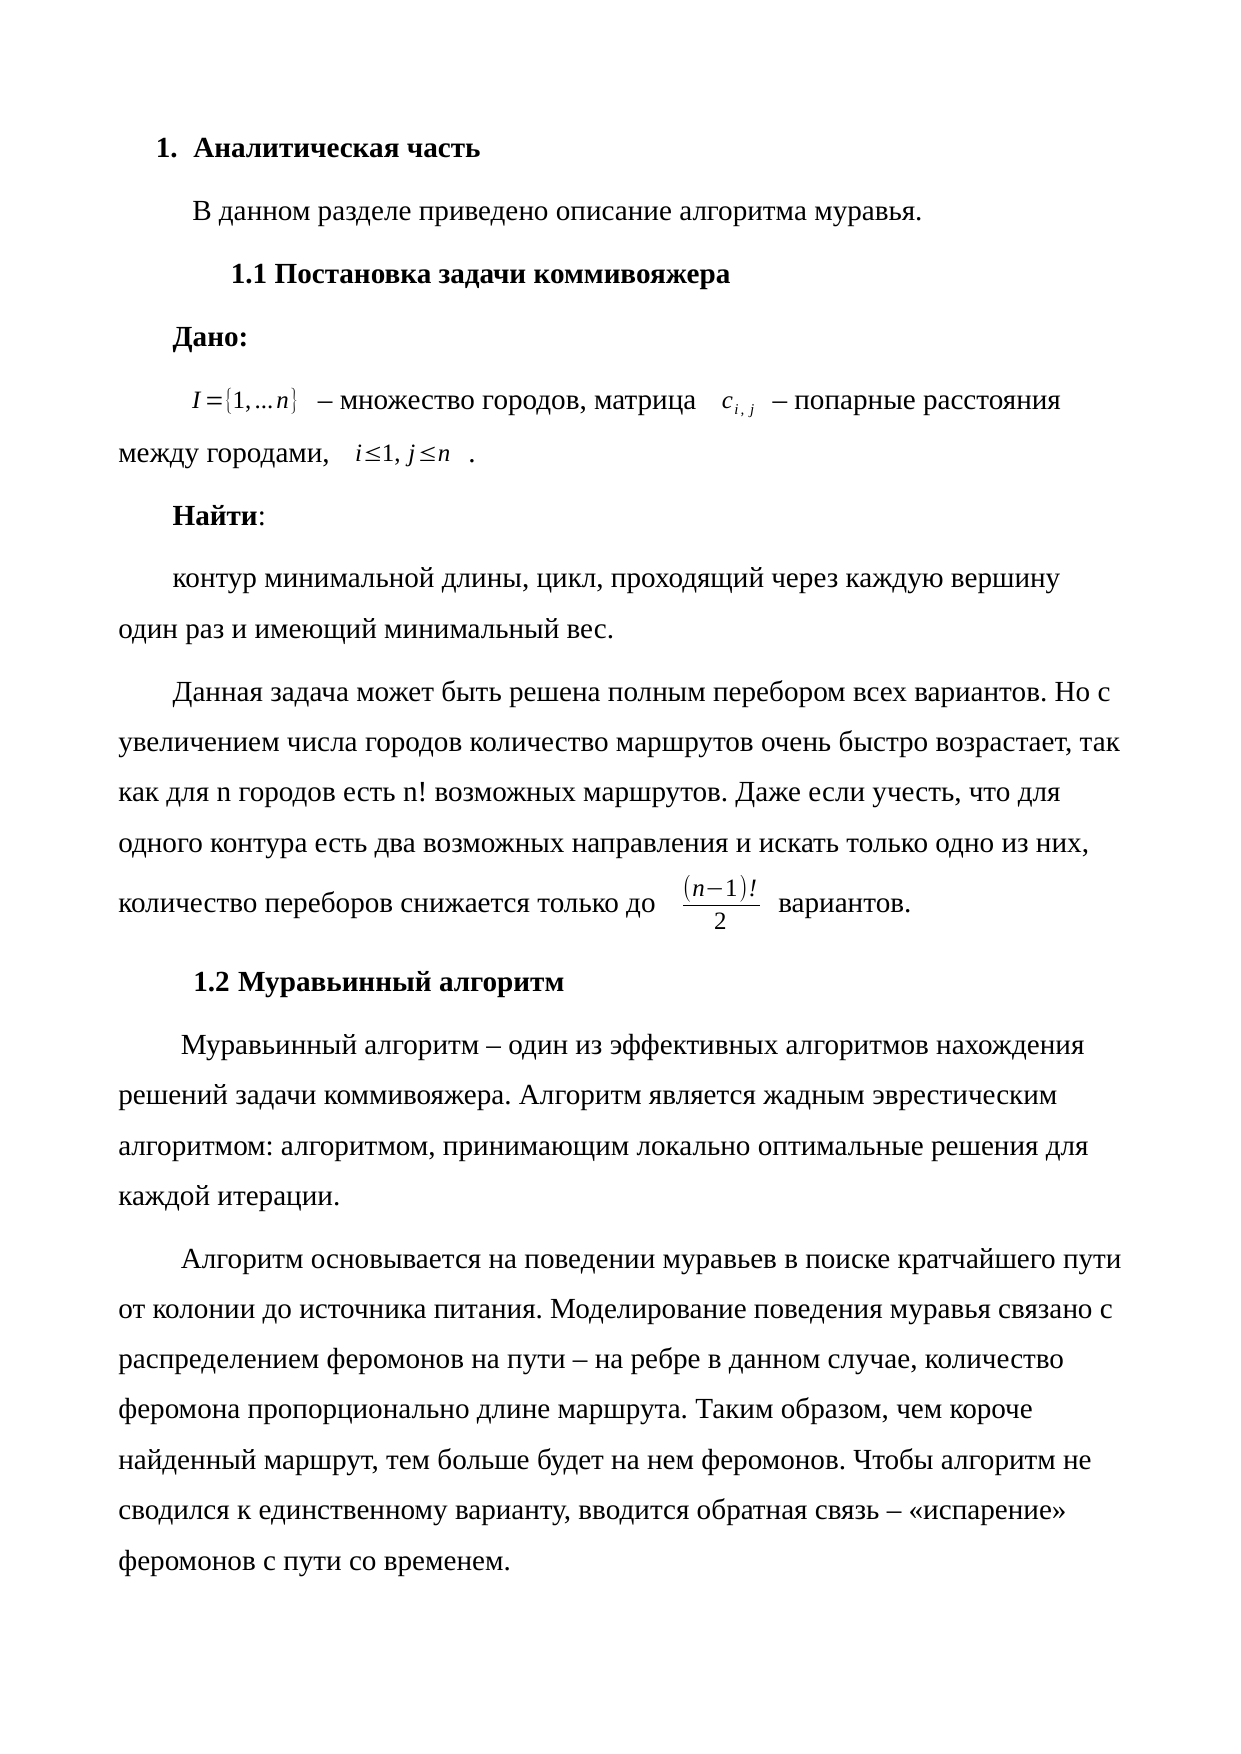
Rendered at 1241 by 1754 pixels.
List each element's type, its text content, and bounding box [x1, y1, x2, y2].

text Найти: [118, 498, 1122, 531]
text Муравьинный алгоритм – один из эффективных алгоритмов нахождения решений задачи коммивояжера. Алгоритм является жадным эврестическим алгоритмом: алгоритмом, принимающим локально оптимальные решения для каждой итерации. [118, 1027, 1122, 1211]
list 1.1 Постановка задачи коммивояжера [193, 256, 1122, 290]
text Алгоритм основывается на поведении муравьев в поиске кратчайшего пути от колонии до источника питания. Моделирование поведения муравья связано с распределением феромонов на пути – на ребре в данном случае, количество феромона пропорционально длине маршрута. Таким образом, чем короче найденный маршрут, тем больше будет на нем феромонов. Чтобы алгоритм не сводился к единственному варианту, вводится обратная связь – «испарение» феромонов с пути со временем. [118, 1241, 1122, 1576]
text В данном разделе приведено описание алгоритма муравья. [118, 193, 1122, 227]
text – множество городов, матрица – попарные расстояния между городами, . [118, 382, 1122, 468]
list Муравьинный алгоритм [193, 964, 1122, 998]
text контур минимальной длины, цикл, проходящий через каждую вершину один раз и имеющий минимальный вес. [118, 561, 1122, 644]
list Аналитическая часть [156, 131, 1122, 164]
text Данная задача может быть решена полным перебором всех вариантов. Но с увеличением числа городов количество маршрутов очень быстро возрастает, так как для n городов есть n! возможных маршрутов. Даже если учесть, что для одного контура есть два возможных направления и искать только одно из них, количество переборов снижается только до вариантов. [118, 674, 1122, 935]
text Дано: [118, 319, 1122, 353]
